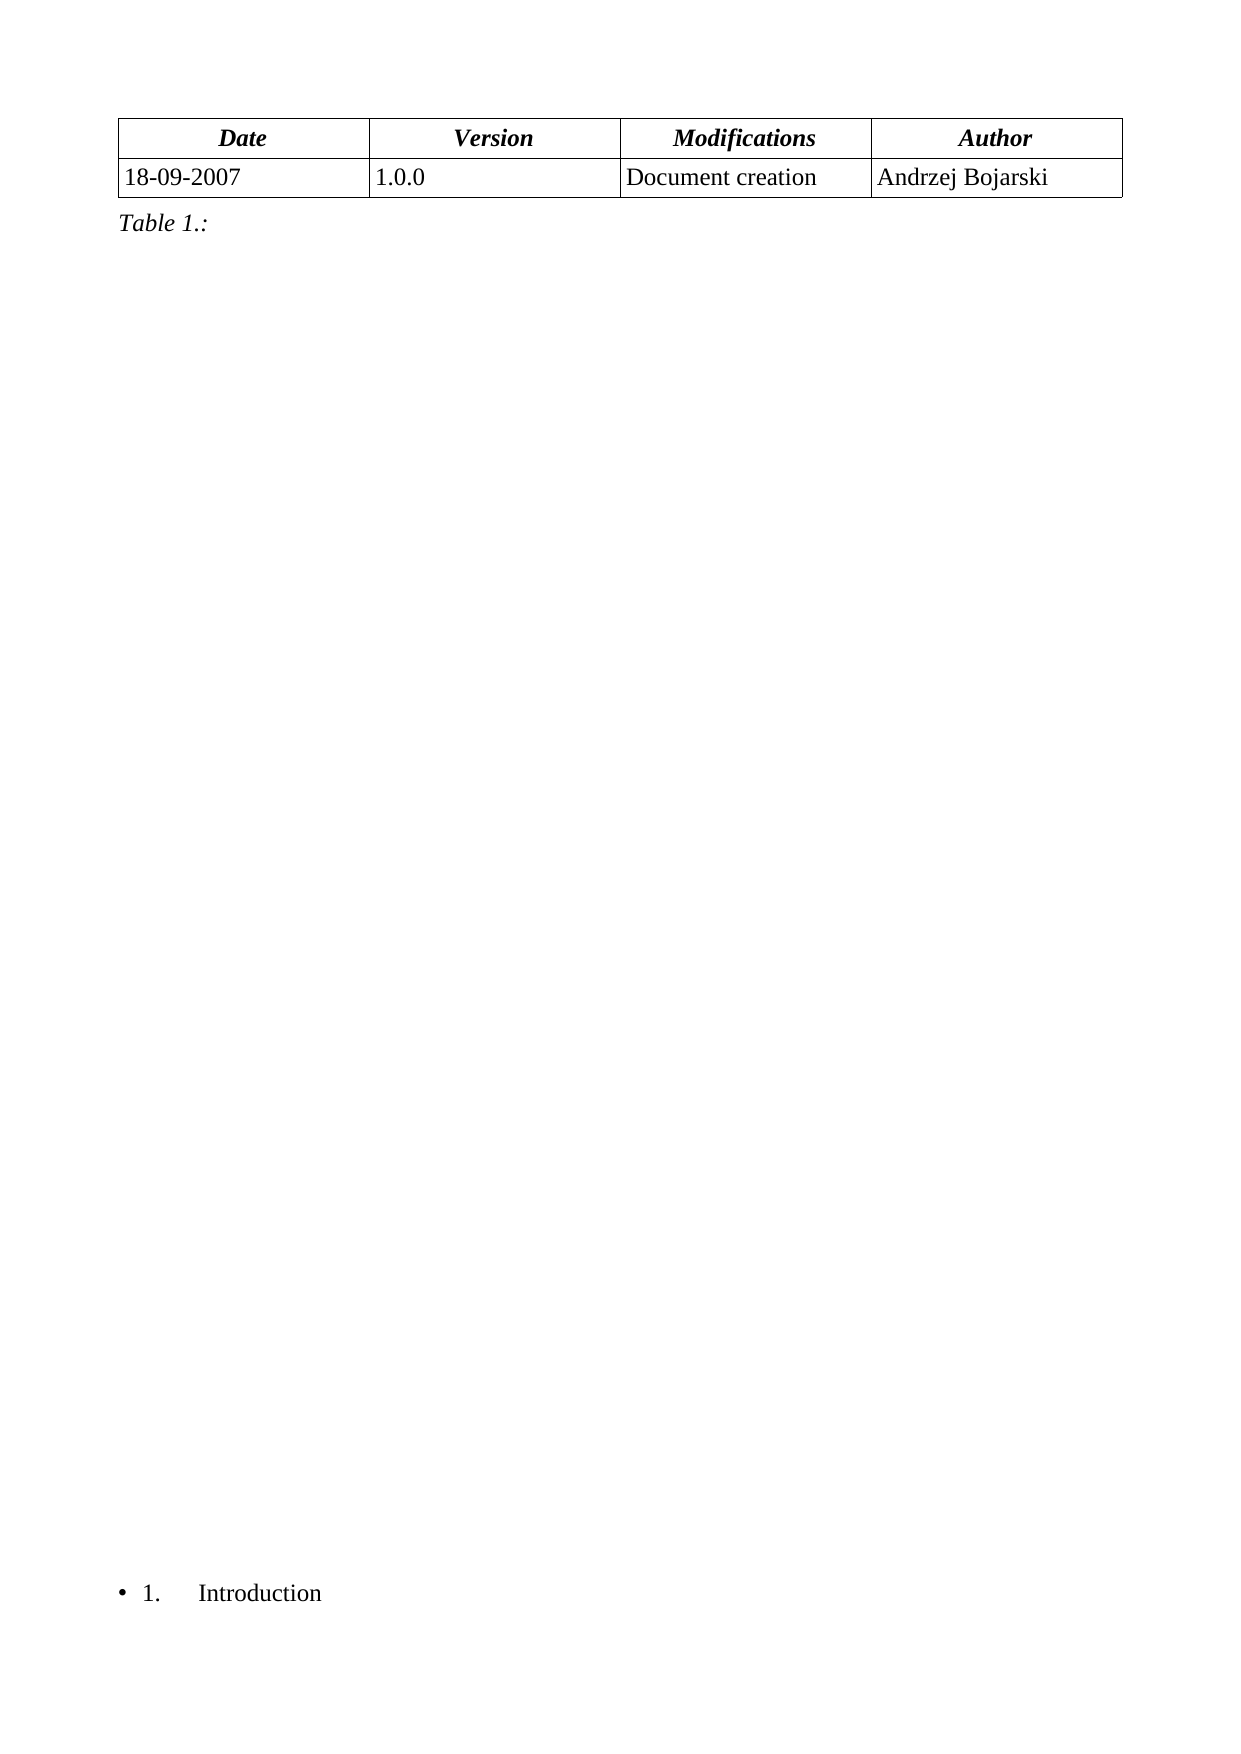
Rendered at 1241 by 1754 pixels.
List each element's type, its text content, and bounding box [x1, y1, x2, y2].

table_cell 1.0.0 [370, 159, 620, 197]
list 1. Introduction [118, 1579, 1122, 1607]
table_cell Document creation [621, 159, 871, 197]
table_cell Andrzej Bojarski [872, 159, 1122, 197]
table_header Date [119, 119, 369, 157]
table_header Modifications [621, 119, 871, 157]
table_header Version [370, 119, 620, 157]
table_header Author [872, 119, 1122, 157]
text Table 1.: [118, 209, 1122, 237]
table_cell 18-09-2007 [119, 159, 369, 197]
